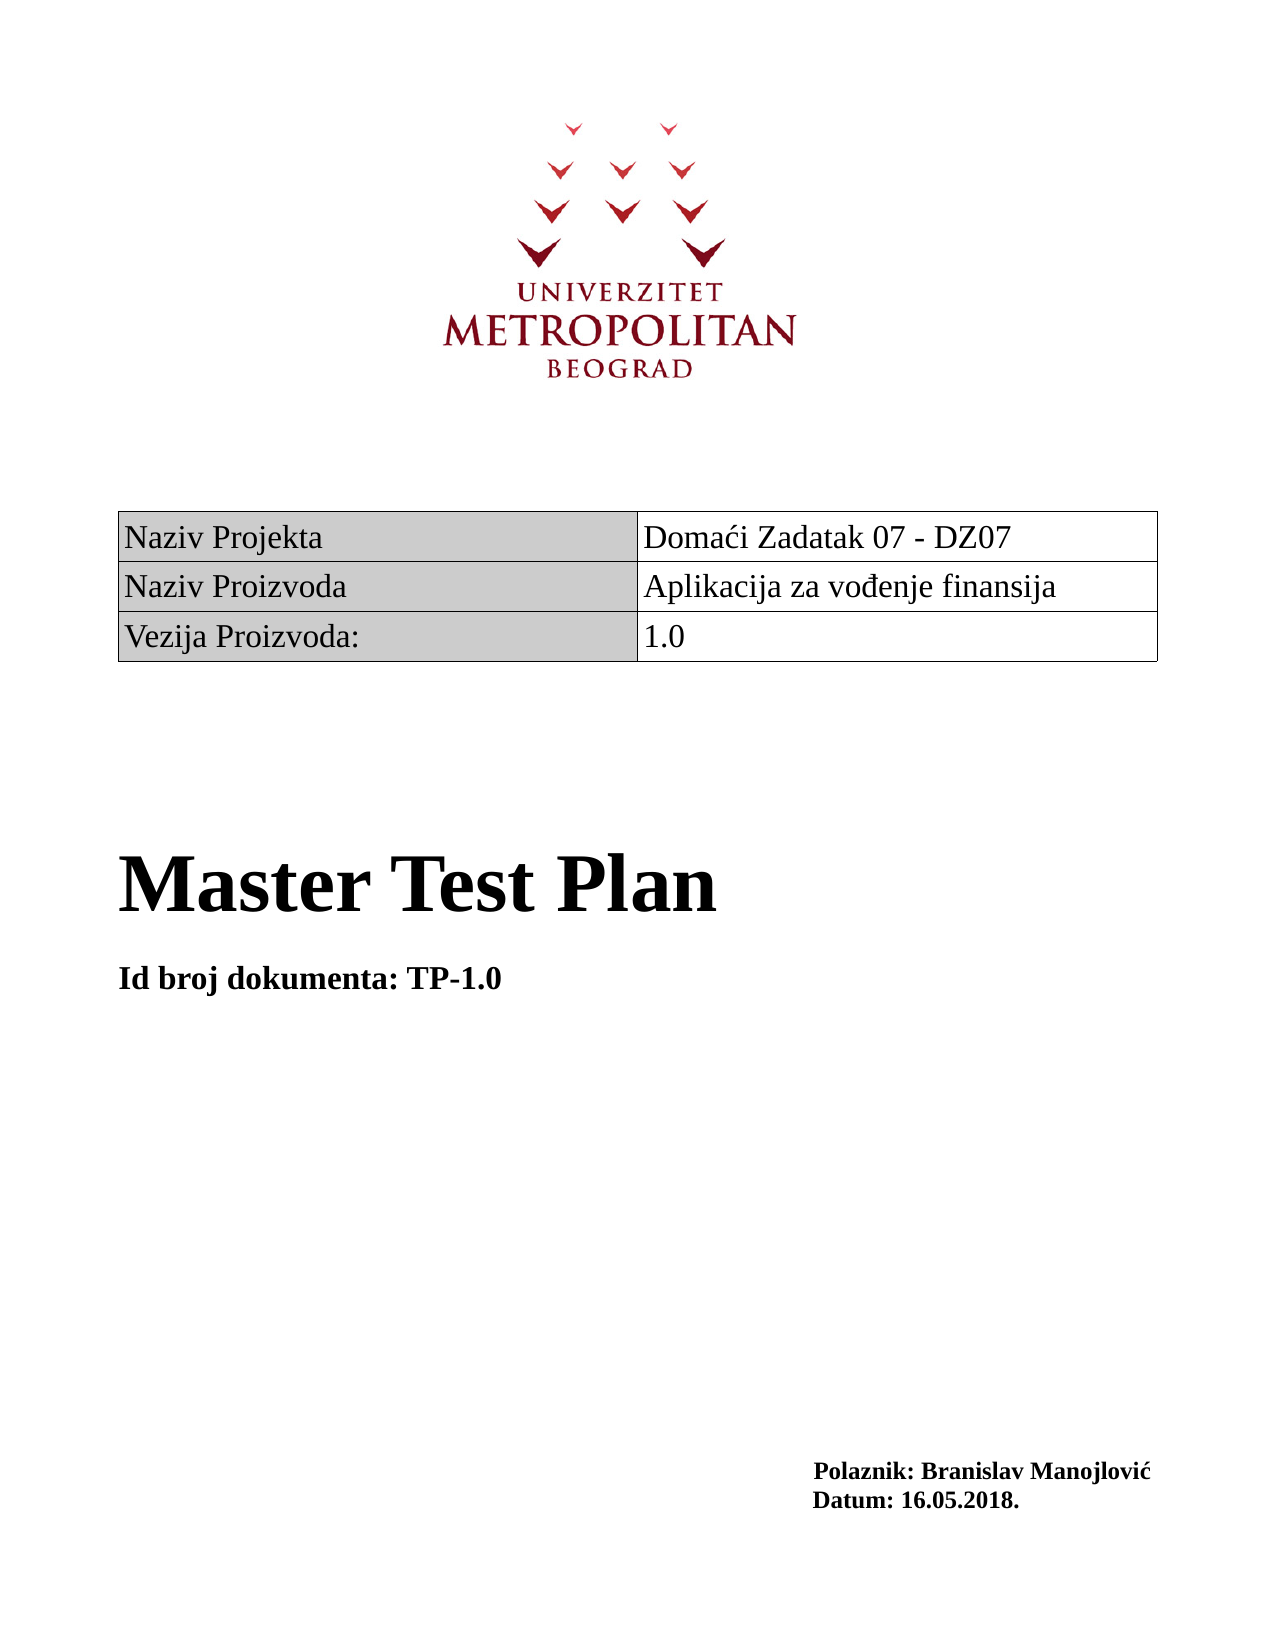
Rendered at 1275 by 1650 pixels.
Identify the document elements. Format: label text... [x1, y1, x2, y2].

table_cell 1.0 [638, 612, 1157, 661]
table_cell Aplikacija za vođenje finansija [638, 562, 1157, 611]
text Datum: 16.05.2018. [118, 1485, 1157, 1514]
text Id broj dokumenta: TP-1.0 [118, 958, 1157, 996]
table_cell Vezija Proizvoda: [119, 612, 637, 661]
table_cell Naziv Proizvoda [119, 562, 637, 611]
table_header Domaći Zadatak 07 - DZ07 [638, 512, 1157, 561]
picture [437, 108, 800, 391]
table_header Naziv Projekta [119, 512, 637, 561]
text Polaznik: Branislav Manojlović [118, 1456, 1157, 1485]
text Master Test Plan [118, 833, 1157, 929]
